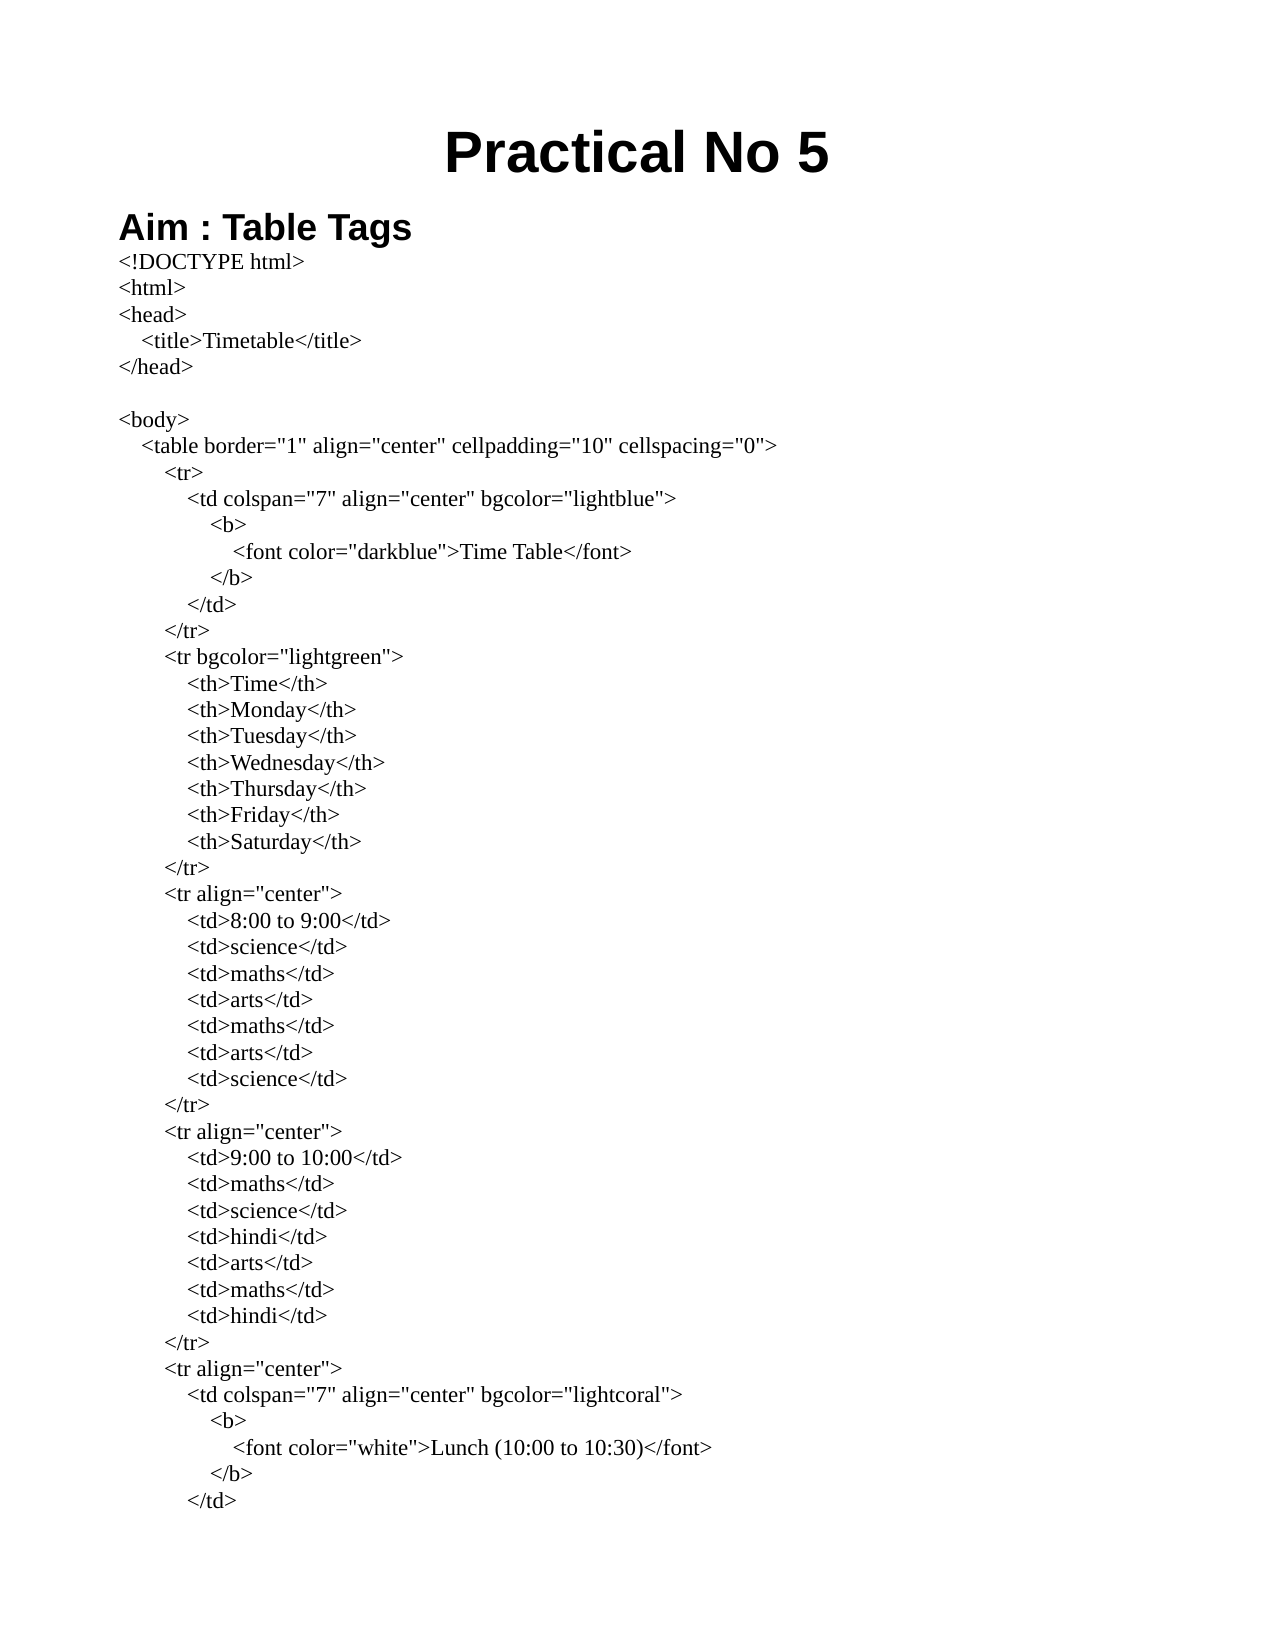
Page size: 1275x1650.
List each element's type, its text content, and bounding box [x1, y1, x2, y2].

text <td>science</td> [118, 1065, 1157, 1091]
text </tr> [118, 854, 1157, 881]
text <td>hindi</td> [118, 1302, 1157, 1328]
text </b> [118, 564, 1157, 591]
text <td>maths</td> [118, 1170, 1157, 1197]
subtitle Aim : Table Tags [118, 205, 1157, 248]
text <td>9:00 to 10:00</td> [118, 1144, 1157, 1170]
text <font color="darkblue">Time Table</font> [118, 538, 1157, 564]
text <b> [118, 1408, 1157, 1434]
text <head> [118, 301, 1157, 327]
text </tr> [118, 617, 1157, 643]
text <td>8:00 to 9:00</td> [118, 907, 1157, 933]
text <!DOCTYPE html> [118, 248, 1157, 274]
text </b> [118, 1460, 1157, 1487]
text <td colspan="7" align="center" bgcolor="lightblue"> [118, 485, 1157, 512]
text <td>maths</td> [118, 1012, 1157, 1039]
text <th>Monday</th> [118, 696, 1157, 722]
text <td>science</td> [118, 1197, 1157, 1223]
text <tr align="center"> [118, 1118, 1157, 1144]
text <th>Saturday</th> [118, 828, 1157, 854]
text <th>Wednesday</th> [118, 749, 1157, 775]
text </td> [118, 1487, 1157, 1513]
text </tr> [118, 1091, 1157, 1118]
text <body> [118, 406, 1157, 432]
text <title>Timetable</title> [118, 327, 1157, 353]
text <th>Friday</th> [118, 801, 1157, 828]
text <td colspan="7" align="center" bgcolor="lightcoral"> [118, 1381, 1157, 1408]
text </td> [118, 591, 1157, 617]
text <th>Thursday</th> [118, 775, 1157, 801]
title Practical No 5 [118, 118, 1157, 185]
text <tr> [118, 459, 1157, 485]
text <td>maths</td> [118, 1276, 1157, 1302]
text <td>hindi</td> [118, 1223, 1157, 1249]
text <b> [118, 512, 1157, 538]
text <font color="white">Lunch (10:00 to 10:30)</font> [118, 1434, 1157, 1460]
text <td>arts</td> [118, 1249, 1157, 1276]
text <tr bgcolor="lightgreen"> [118, 643, 1157, 670]
text <html> [118, 274, 1157, 301]
text <td>arts</td> [118, 1039, 1157, 1065]
text <table border="1" align="center" cellpadding="10" cellspacing="0"> [118, 432, 1157, 459]
text <td>maths</td> [118, 959, 1157, 986]
text </tr> [118, 1328, 1157, 1355]
text <th>Time</th> [118, 670, 1157, 696]
text <tr align="center"> [118, 1355, 1157, 1381]
text <th>Tuesday</th> [118, 722, 1157, 749]
text <td>science</td> [118, 933, 1157, 959]
text </head> [118, 353, 1157, 380]
text <td>arts</td> [118, 986, 1157, 1012]
text <tr align="center"> [118, 881, 1157, 907]
